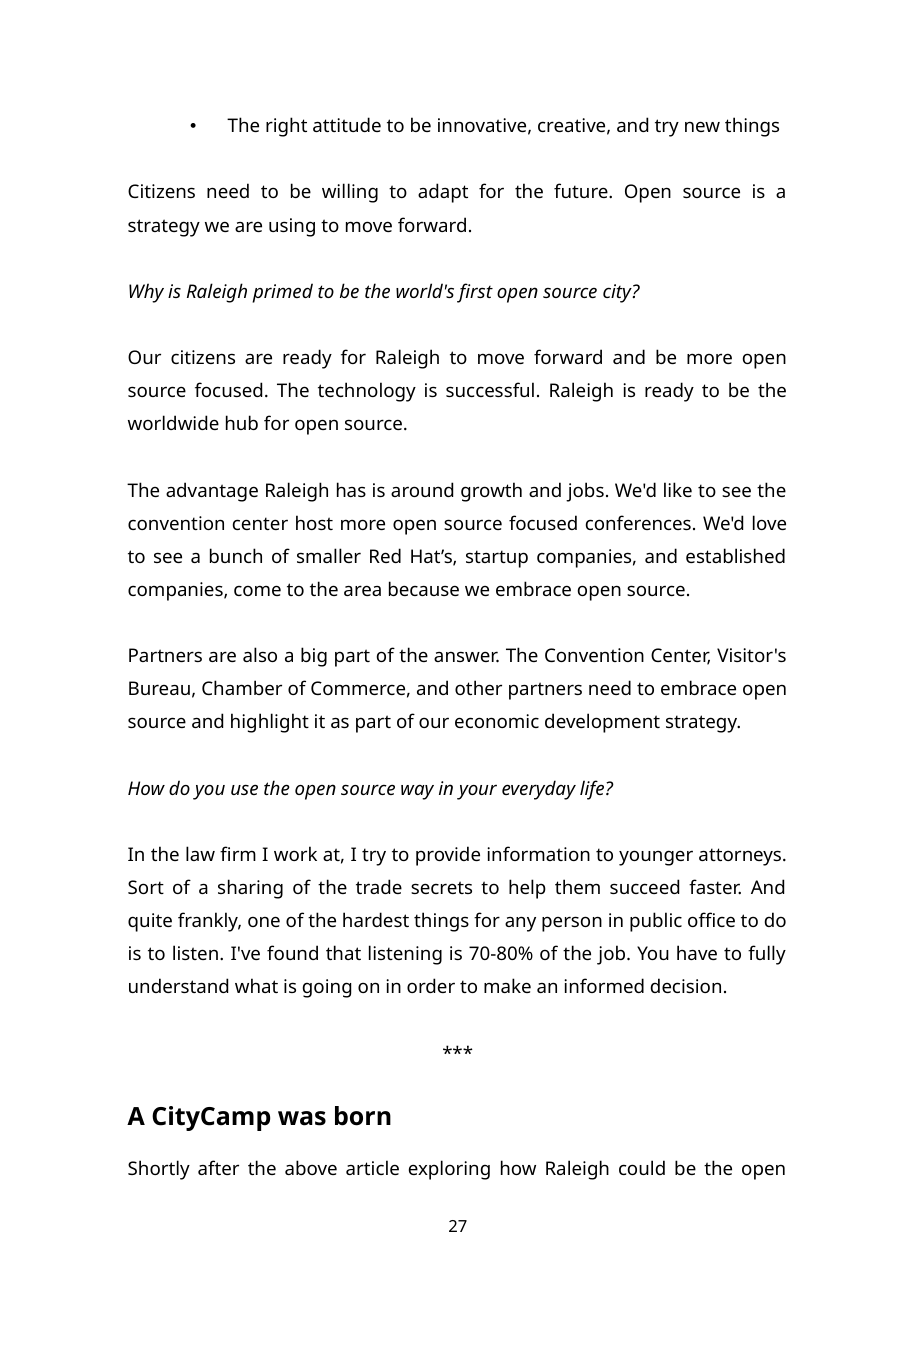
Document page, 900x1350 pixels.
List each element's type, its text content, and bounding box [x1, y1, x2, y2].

text Shortly after the above article exploring how Raleigh could be the open [127, 1155, 787, 1180]
text Partners are also a big part of the answer. The Convention Center, Visitor's Bureau, Chamber of Commerce, and other partners need to embrace open source and highlight it as part of our economic development strategy. [127, 642, 787, 734]
list The right attitude to be innovative, creative, and try new things [190, 112, 787, 138]
text How do you use the open source way in your everyday life? [127, 775, 787, 801]
text *** [127, 1040, 787, 1066]
text In the law firm I work at, I try to provide information to younger attorneys. Sort of a sharing of the trade secrets to help them succeed faster. And quite frankly, one of the hardest things for any person in public office to do is to listen. I've found that listening is 70-80% of the job. You have to fully understand what is going on in order to make an informed decision. [127, 841, 787, 999]
text Our citizens are ready for Raleigh to move forward and be more open source focused. The technology is successful. Raleigh is ready to be the worldwide hub for open source. [127, 344, 787, 436]
subtitle A CityCamp was born [127, 1098, 787, 1132]
text Why is Raleigh primed to be the world's first open source city? [127, 278, 787, 304]
text The advantage Raleigh has is around growth and jobs. We'd like to see the convention center host more open source focused conferences. We'd love to see a bunch of smaller Red Hat’s, startup companies, and established companies, come to the area because we embrace open source. [127, 477, 787, 602]
text Citizens need to be willing to adapt for the future. Open source is a strategy we are using to move forward. [127, 179, 787, 237]
